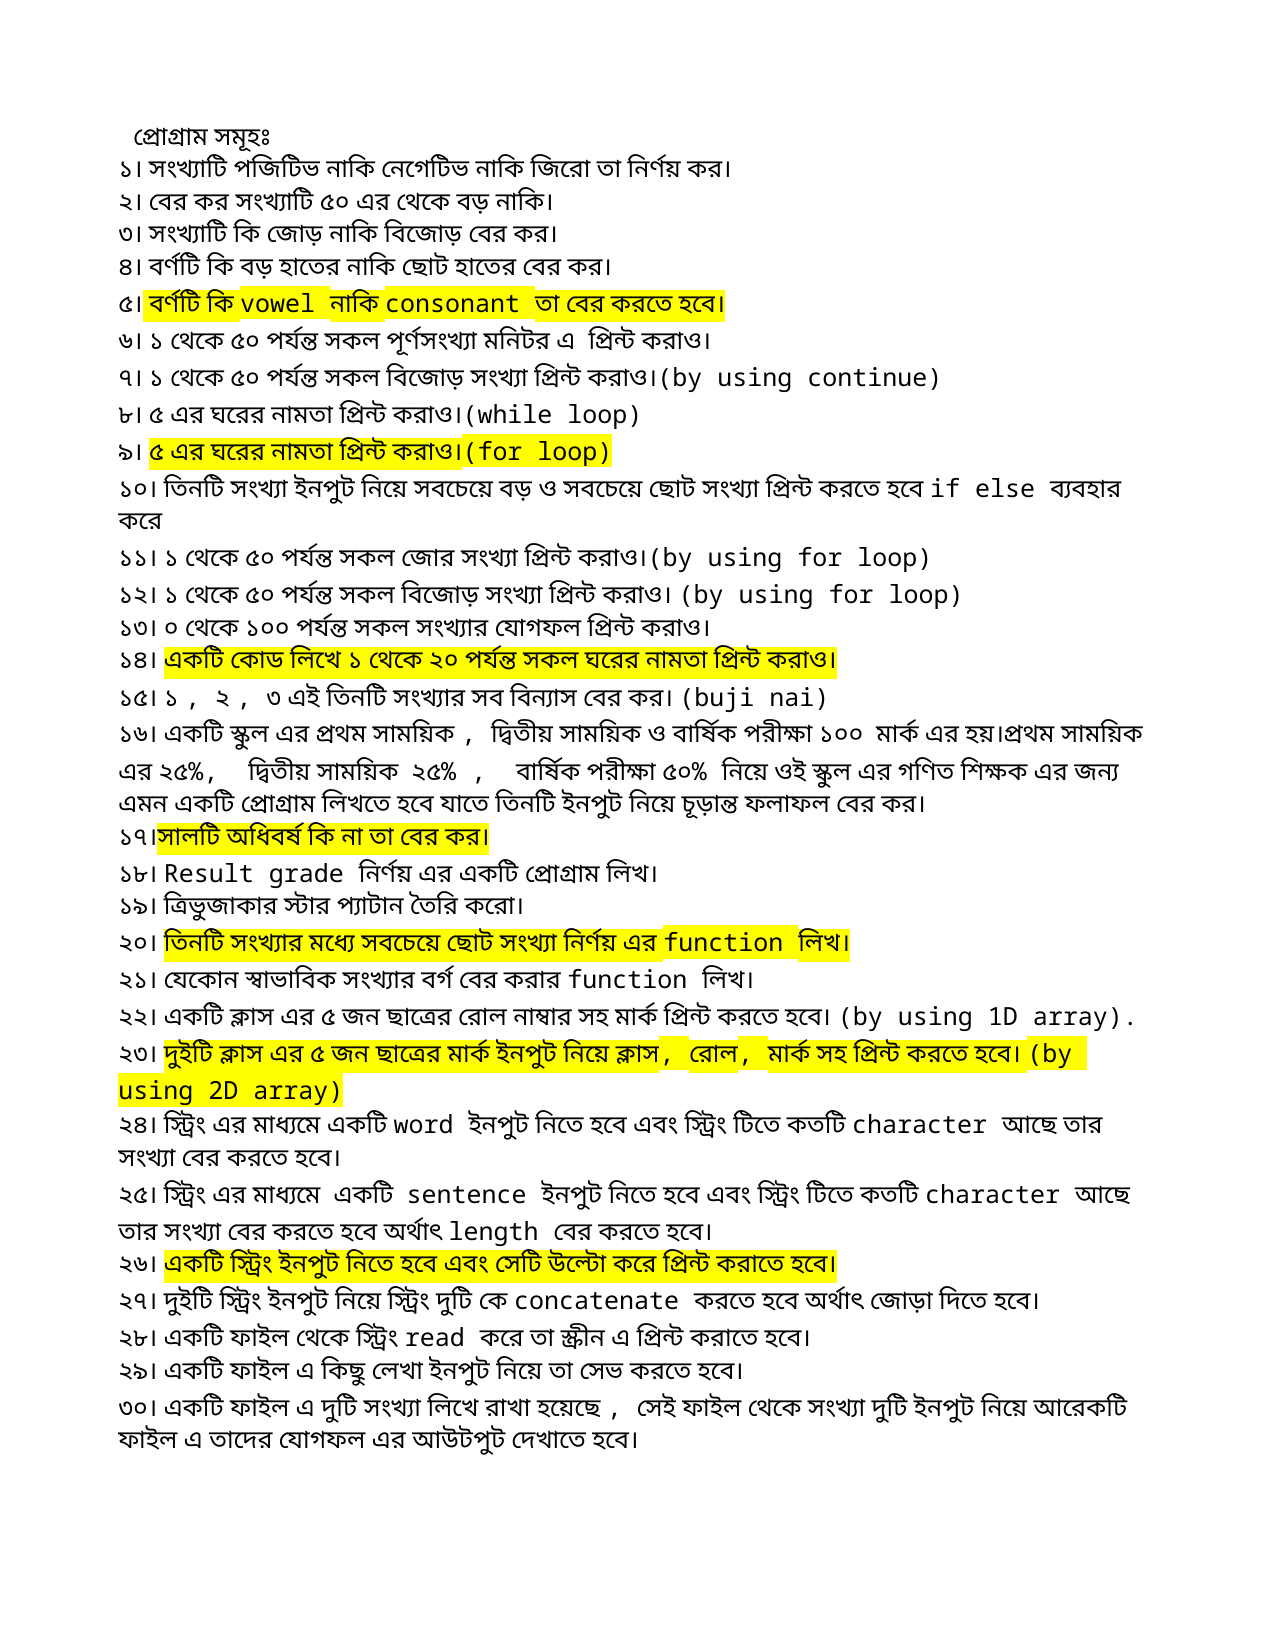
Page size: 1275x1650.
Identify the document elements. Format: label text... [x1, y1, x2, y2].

text ১১। ১ থেকে ৫০ পর্যন্ত সকল জোর সংখ্যা প্রিন্ট করাও।(by using for loop) [118, 540, 1157, 577]
text ৫। বর্ণটি কি vowel নাকি consonant তা বের করতে হবে। [118, 286, 1157, 322]
text ১৭।সালটি অধিবর্ষ কি না তা বের কর। [118, 823, 1157, 855]
text ১৬। একটি স্কুল এর প্রথম সাময়িক , দ্বিতীয় সাময়িক ও বার্ষিক পরীক্ষা ১০০ মার্ক এর হয়।প্রথম সাময়িক এর ২৫%, দ্বিতীয় সাময়িক ২৫% , বার্ষিক পরীক্ষা ৫০% নিয়ে ওই স্কুল এর গণিত শিক্ষক এর জন্য এমন একটি প্রোগ্রাম লিখতে হবে যাতে তিনটি ইনপুট নিয়ে চূড়ান্ত ফলাফল বের কর। [118, 716, 1157, 823]
text ২৭। দুইটি স্ট্রিং ইনপুট নিয়ে স্ট্রিং দুটি কে concatenate করতে হবে অর্থাৎ জোড়া দিতে হবে। [118, 1283, 1157, 1320]
text ৭। ১ থেকে ৫০ পর্যন্ত সকল বিজোড় সংখ্যা প্রিন্ট করাও।(by using continue) [118, 359, 1157, 396]
text ৮। ৫ এর ঘরের নামতা প্রিন্ট করাও।(while loop) [118, 396, 1157, 433]
text ১০। তিনটি সংখ্যা ইনপুট নিয়ে সবচেয়ে বড় ও সবচেয়ে ছোট সংখ্যা প্রিন্ট করতে হবে if else ব্যবহার করে [118, 470, 1157, 540]
text ৯। ৫ এর ঘরের নামতা প্রিন্ট করাও।(for loop) [118, 433, 1157, 470]
text ৬। ১ থেকে ৫০ পর্যন্ত সকল পূর্ণসংখ্যা মনিটর এ প্রিন্ট করাও। [118, 322, 1157, 359]
text ১৩। ০ থেকে ১০০ পর্যন্ত সকল সংখ্যার যোগফল প্রিন্ট করাও। [118, 614, 1157, 647]
text ২১। যেকোন স্বাভাবিক সংখ্যার বর্গ বের করার function লিখ। [118, 962, 1157, 999]
text ২২। একটি ক্লাস এর ৫ জন ছাত্রের রোল নাম্বার সহ মার্ক প্রিন্ট করতে হবে। (by using 1D array). [118, 999, 1157, 1036]
text ২৪। স্ট্রিং এর মাধ্যমে একটি word ইনপুট নিতে হবে এবং স্ট্রিং টিতে কতটি character আছে তার সংখ্যা বের করতে হবে। [118, 1107, 1157, 1176]
text প্রোগ্রাম সমূহঃ [118, 118, 1157, 155]
text ২৫। স্ট্রিং এর মাধ্যমে একটি sentence ইনপুট নিতে হবে এবং স্ট্রিং টিতে কতটি character আছে তার সংখ্যা বের করতে হবে অর্থাৎ length বের করতে হবে। [118, 1176, 1157, 1250]
text ২৩। দুইটি ক্লাস এর ৫ জন ছাত্রের মার্ক ইনপুট নিয়ে ক্লাস, রোল, মার্ক সহ প্রিন্ট করতে হবে। (by using 2D array) [118, 1036, 1157, 1107]
text ১৯। ত্রিভুজাকার স্টার প্যাটান তৈরি করো। [118, 892, 1157, 925]
text ৩০। একটি ফাইল এ দুটি সংখ্যা লিখে রাখা হয়েছে , সেই ফাইল থেকে সংখ্যা দুটি ইনপুট নিয়ে আরেকটি ফাইল এ তাদের যোগফল এর আউটপুট দেখাতে হবে। [118, 1389, 1157, 1459]
text ৪। বর্ণটি কি বড় হাতের নাকি ছোট হাতের বের কর। [118, 253, 1157, 286]
text ২৬। একটি স্ট্রিং ইনপুট নিতে হবে এবং সেটি উল্টো করে প্রিন্ট করাতে হবে। [118, 1250, 1157, 1283]
text ১৮। Result grade নির্ণয় এর একটি প্রোগ্রাম লিখ। [118, 855, 1157, 892]
text ১৪। একটি কোড লিখে ১ থেকে ২০ পর্যন্ত সকল ঘরের নামতা প্রিন্ট করাও। [118, 647, 1157, 679]
text ২৮। একটি ফাইল থেকে স্ট্রিং read করে তা স্ক্রীন এ প্রিন্ট করাতে হবে। [118, 1320, 1157, 1357]
text ২০। তিনটি সংখ্যার মধ্যে সবচেয়ে ছোট সংখ্যা নির্ণয় এর function লিখ। [118, 925, 1157, 962]
text ১৫। ১ , ২ , ৩ এই তিনটি সংখ্যার সব বিন্যাস বের কর। (buji nai) [118, 679, 1157, 716]
text ২৯। একটি ফাইল এ কিছু লেখা ইনপুট নিয়ে তা সেভ করতে হবে। [118, 1357, 1157, 1389]
text ৩। সংখ্যাটি কি জোড় নাকি বিজোড় বের কর। [118, 220, 1157, 253]
text ২। বের কর সংখ্যাটি ৫০ এর থেকে বড় নাকি। [118, 188, 1157, 220]
text ১২। ১ থেকে ৫০ পর্যন্ত সকল বিজোড় সংখ্যা প্রিন্ট করাও। (by using for loop) [118, 577, 1157, 614]
text ১। সংখ্যাটি পজিটিভ নাকি নেগেটিভ নাকি জিরো তা নির্ণয় কর। [118, 155, 1157, 188]
